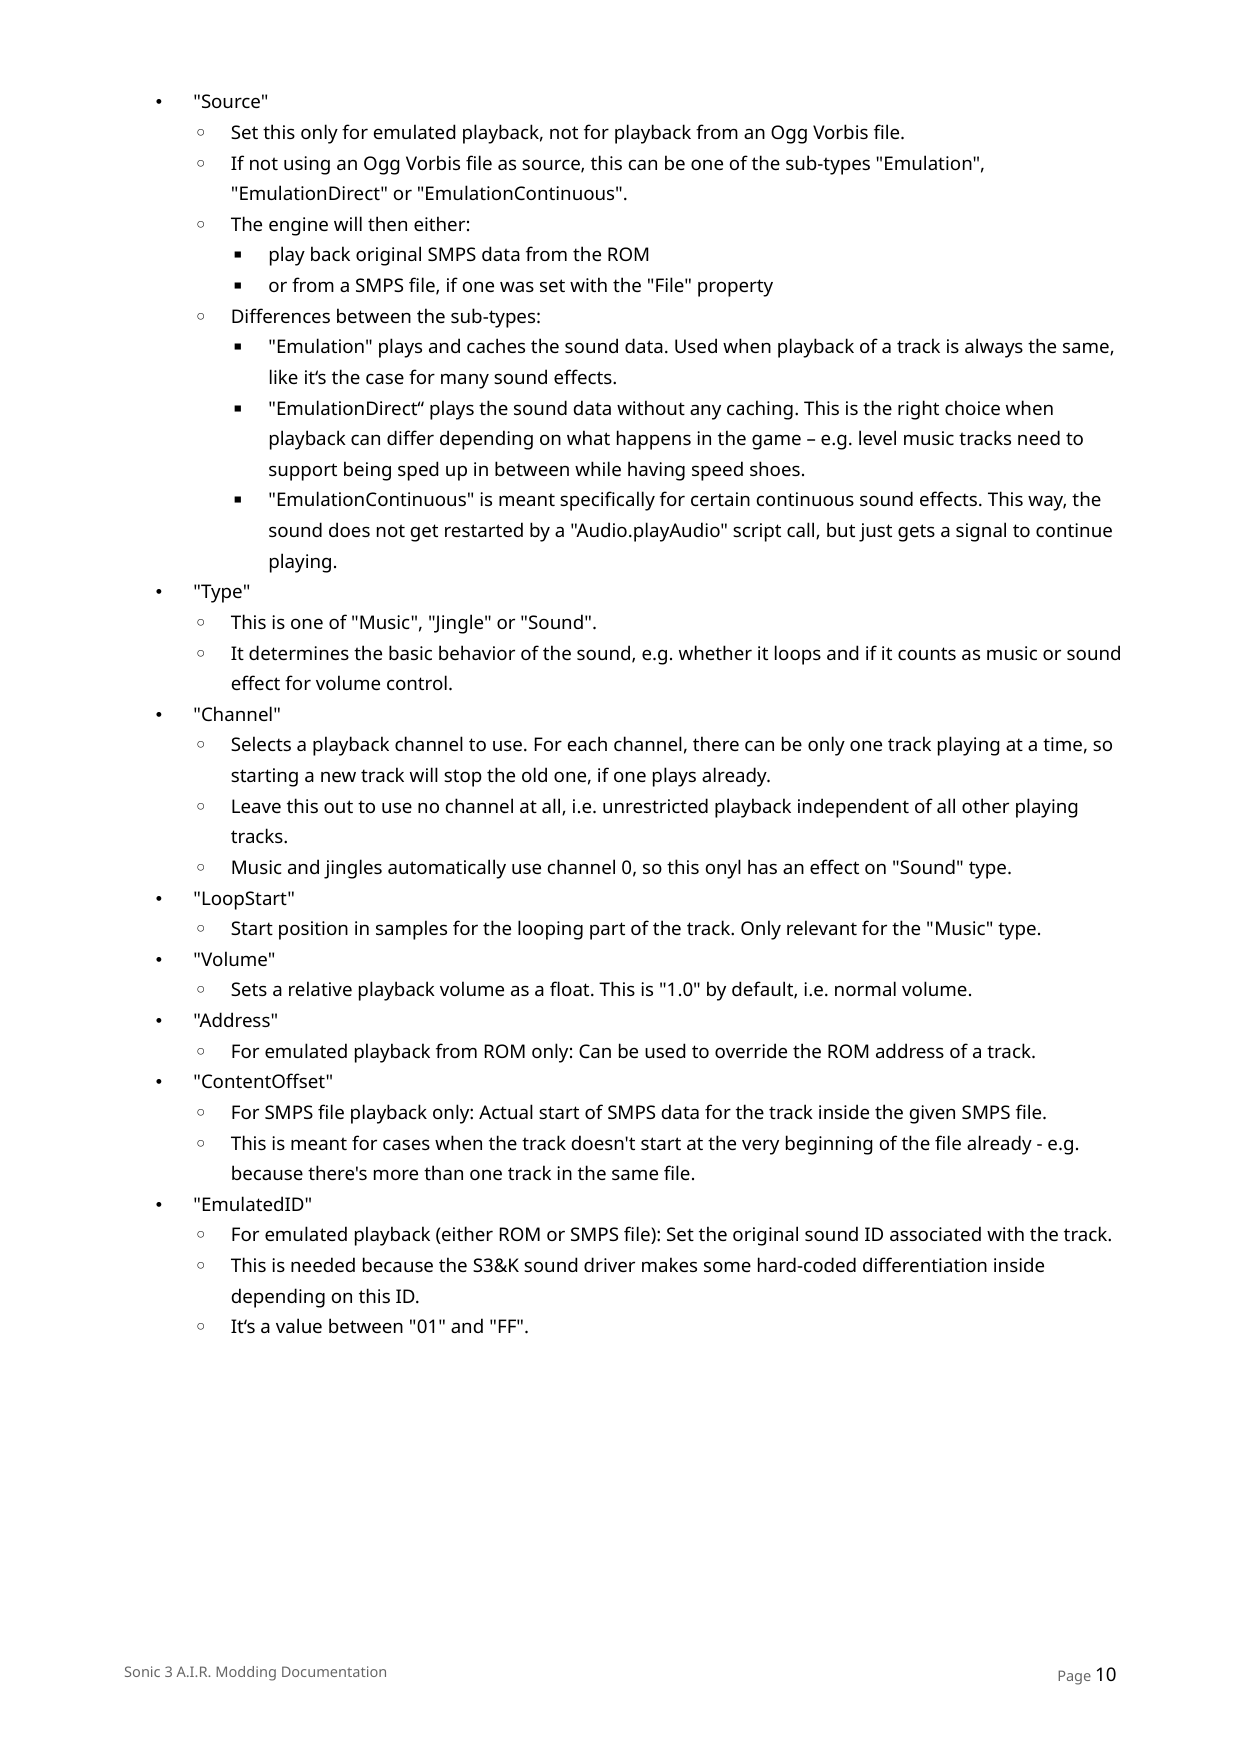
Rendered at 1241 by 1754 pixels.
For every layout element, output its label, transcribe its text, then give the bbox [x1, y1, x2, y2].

list Set this only for emulated playback, not for playback from an Ogg Vorbis file. [193, 119, 1122, 145]
list "Type" [156, 578, 1122, 604]
list Sets a relative playback volume as a float. This is "1.0" by default, i.e. normal volume. [193, 977, 1122, 1002]
list For emulated playback from ROM only: Can be used to override the ROM address of a track. [193, 1038, 1122, 1063]
list It determines the basic behavior of the sound, e.g. whether it loops and if it counts as music or sound effect for volume control. [193, 640, 1122, 696]
list play back original SMPS data from the ROM [231, 242, 1122, 267]
list Music and jingles automatically use channel 0, so this onyl has an effect on "Sound" type. [193, 854, 1122, 880]
list This is meant for cases when the track doesn't start at the very beginning of the file already - e.g. because there's more than one track in the same file. [193, 1130, 1122, 1186]
list "Channel" [156, 701, 1122, 727]
list "Source" [156, 88, 1122, 114]
list Start position in samples for the looping part of the track. Only relevant for the "Music" type. [193, 915, 1122, 941]
list "EmulationDirect“ plays the sound data without any caching. This is the right choice when playback can differ depending on what happens in the game – e.g. level music tracks need to support being sped up in between while having speed shoes. [231, 395, 1122, 482]
list If not using an Ogg Vorbis file as source, this can be one of the sub-types "Emulation", "EmulationDirect" or "EmulationContinuous". [193, 150, 1122, 206]
list "EmulatedID" [156, 1191, 1122, 1217]
list It‘s a value between "01" and "FF". [193, 1313, 1122, 1339]
list This is needed because the S3&K sound driver makes some hard-coded differentiation inside depending on this ID. [193, 1252, 1122, 1308]
list Leave this out to use no channel at all, i.e. unrestricted playback independent of all other playing tracks. [193, 793, 1122, 849]
list Selects a playback channel to use. For each channel, there can be only one track playing at a time, so starting a new track will stop the old one, if one plays already. [193, 732, 1122, 788]
list For SMPS file playback only: Actual start of SMPS data for the track inside the given SMPS file. [193, 1099, 1122, 1125]
list "ContentOffset" [156, 1068, 1122, 1094]
list Differences between the sub-types: [193, 303, 1122, 328]
list For emulated playback (either ROM or SMPS file): Set the original sound ID associated with the track. [193, 1222, 1122, 1247]
list "LoopStart" [156, 885, 1122, 910]
list The engine will then either: [193, 211, 1122, 237]
list "Volume" [156, 946, 1122, 972]
list This is one of "Music", "Jingle" or "Sound". [193, 609, 1122, 635]
list or from a SMPS file, if one was set with the "File" property [231, 272, 1122, 298]
list "Emulation" plays and caches the sound data. Used when playback of a track is always the same, like it‘s the case for many sound effects. [231, 333, 1122, 390]
list "Address" [156, 1007, 1122, 1033]
list "EmulationContinuous" is meant specifically for certain continuous sound effects. This way, the sound does not get restarted by a "Audio.playAudio" script call, but just gets a signal to continue playing. [231, 487, 1122, 573]
